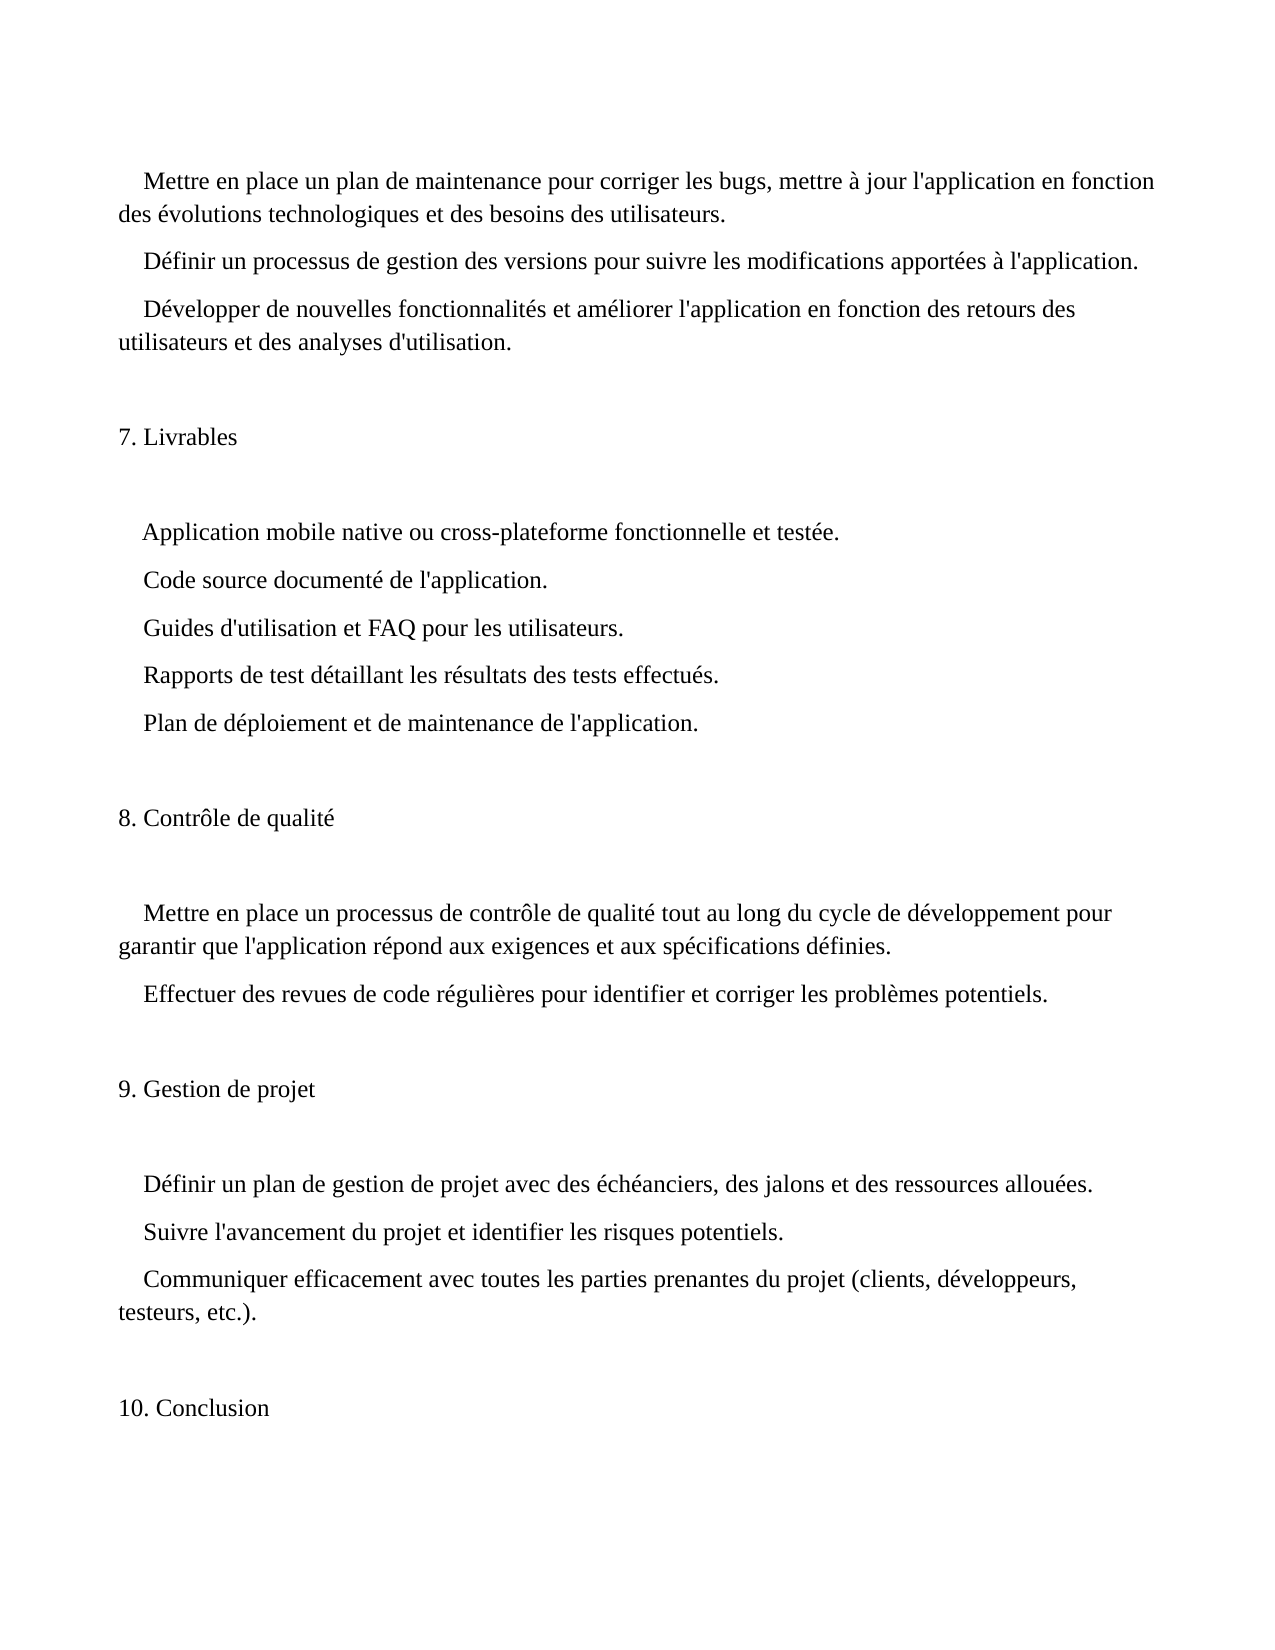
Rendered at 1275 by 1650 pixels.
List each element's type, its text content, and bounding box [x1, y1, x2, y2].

text Guides d'utilisation et FAQ pour les utilisateurs. [118, 613, 1157, 641]
text 7. Livrables [118, 422, 1157, 451]
text Développer de nouvelles fonctionnalités et améliorer l'application en fonction des retours des utilisateurs et des analyses d'utilisation. [118, 294, 1157, 356]
text Définir un processus de gestion des versions pour suivre les modifications apportées à l'application. [118, 246, 1157, 275]
text 9. Gestion de projet [118, 1074, 1157, 1103]
text Code source documenté de l'application. [118, 565, 1157, 594]
text Effectuer des revues de code régulières pour identifier et corriger les problèmes potentiels. [118, 979, 1157, 1008]
text 8. Contrôle de qualité [118, 803, 1157, 832]
text Rapports de test détaillant les résultats des tests effectués. [118, 660, 1157, 689]
text Définir un plan de gestion de projet avec des échéanciers, des jalons et des ressources allouées. [118, 1169, 1157, 1198]
text Application mobile native ou cross-plateforme fonctionnelle et testée. [118, 517, 1157, 546]
text Communiquer efficacement avec toutes les parties prenantes du projet (clients, développeurs, testeurs, etc.). [118, 1264, 1157, 1326]
text Plan de déploiement et de maintenance de l'application. [118, 708, 1157, 737]
text Suivre l'avancement du projet et identifier les risques potentiels. [118, 1217, 1157, 1246]
text Mettre en place un processus de contrôle de qualité tout au long du cycle de développement pour garantir que l'application répond aux exigences et aux spécifications définies. [118, 898, 1157, 960]
text 10. Conclusion [118, 1393, 1157, 1421]
text Mettre en place un plan de maintenance pour corriger les bugs, mettre à jour l'application en fonction des évolutions technologiques et des besoins des utilisateurs. [118, 166, 1157, 227]
